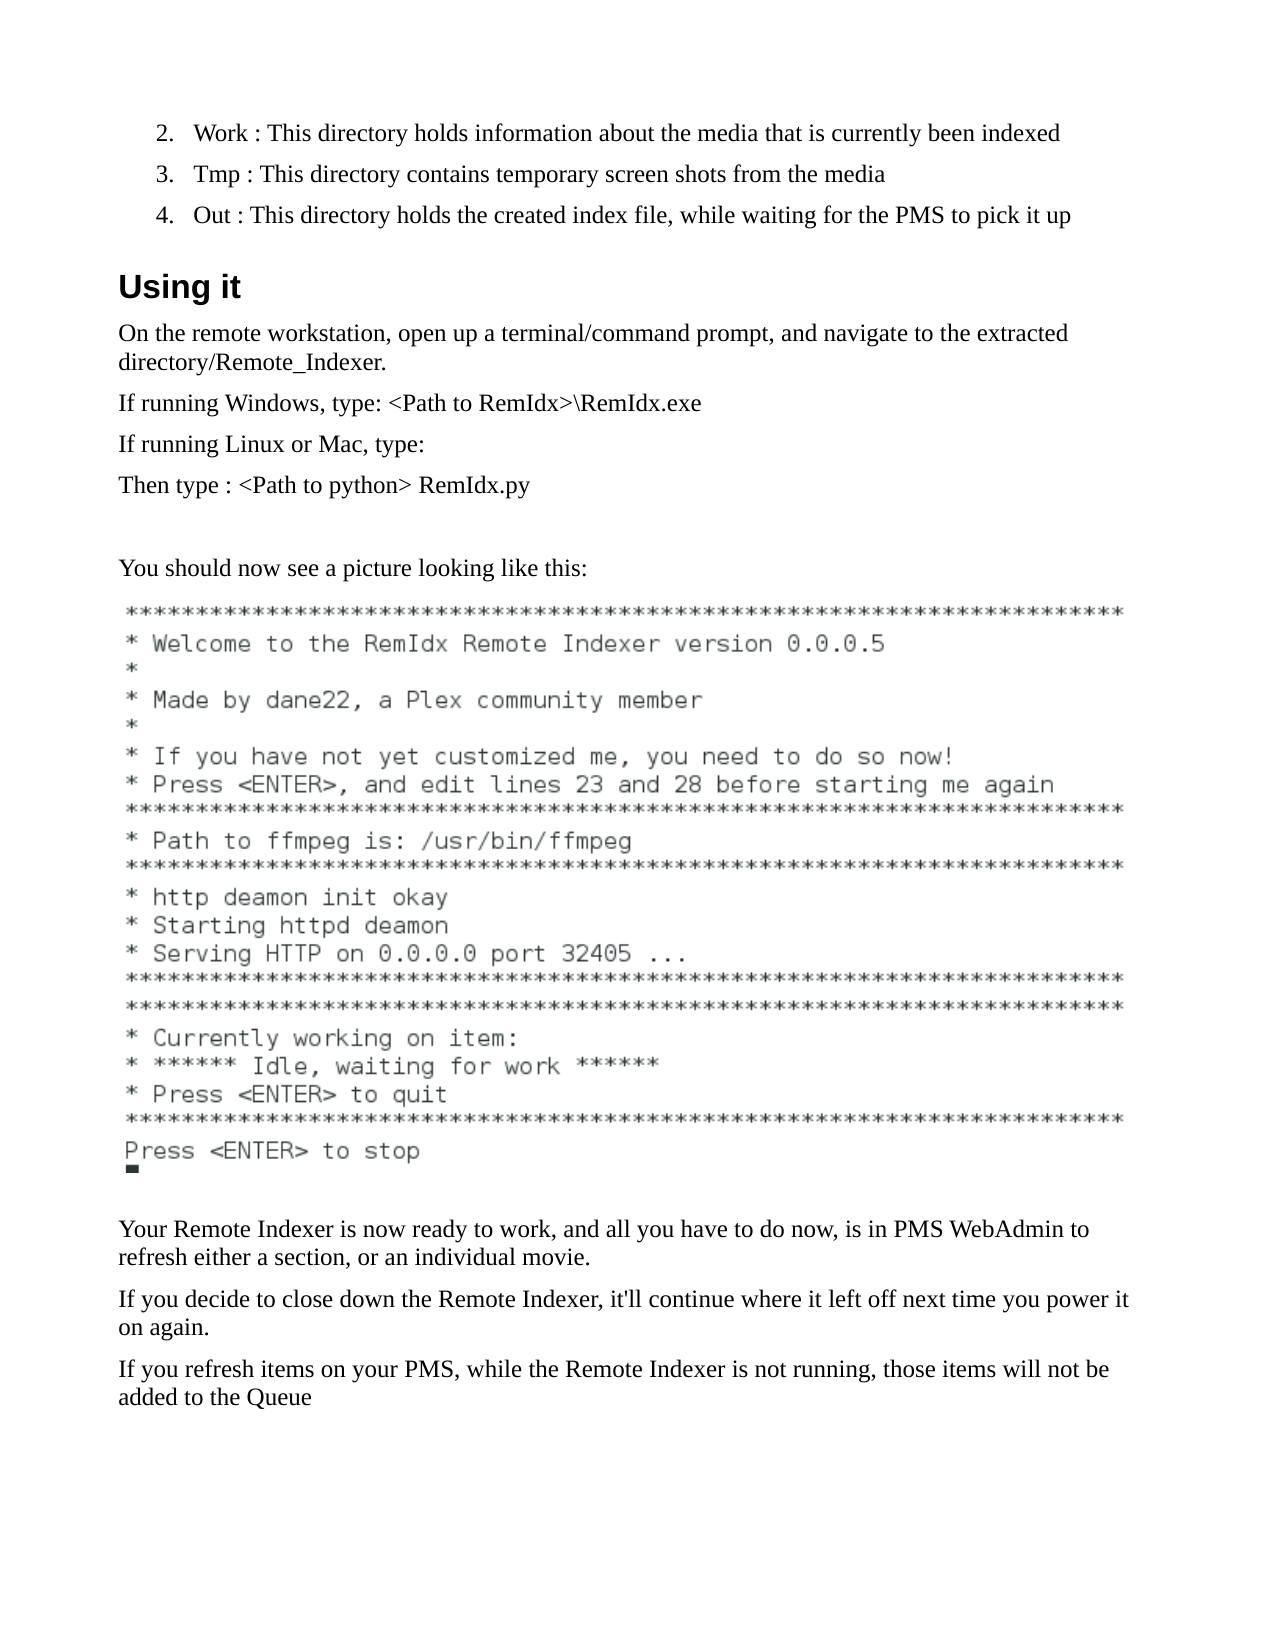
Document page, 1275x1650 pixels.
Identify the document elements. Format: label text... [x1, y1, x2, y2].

text If running Linux or Mac, type: [118, 429, 1157, 458]
text Your Remote Indexer is now ready to work, and all you have to do now, is in PMS WebAdmin to refresh either a section, or an individual movie. [118, 1214, 1157, 1271]
subtitle Using it [118, 267, 1157, 306]
list Out : This directory holds the created index file, while waiting for the PMS to pick it up [156, 201, 1157, 229]
text You should now see a picture looking like this: [118, 553, 1157, 582]
text If you refresh items on your PMS, while the Remote Indexer is not running, those items will not be added to the Queue [118, 1354, 1157, 1411]
picture [125, 594, 1150, 1173]
list Work : This directory holds information about the media that is currently been indexed [156, 118, 1157, 147]
list Tmp : This directory contains temporary screen shots from the media [156, 159, 1157, 188]
text If you decide to close down the Remote Indexer, it'll continue where it left off next time you power it on again. [118, 1284, 1157, 1341]
text Then type : <Path to python> RemIdx.py [118, 471, 1157, 499]
text On the remote workstation, open up a terminal/command prompt, and navigate to the extracted directory/Remote_Indexer. [118, 318, 1157, 376]
text If running Windows, type: <Path to RemIdx>\RemIdx.exe [118, 388, 1157, 417]
